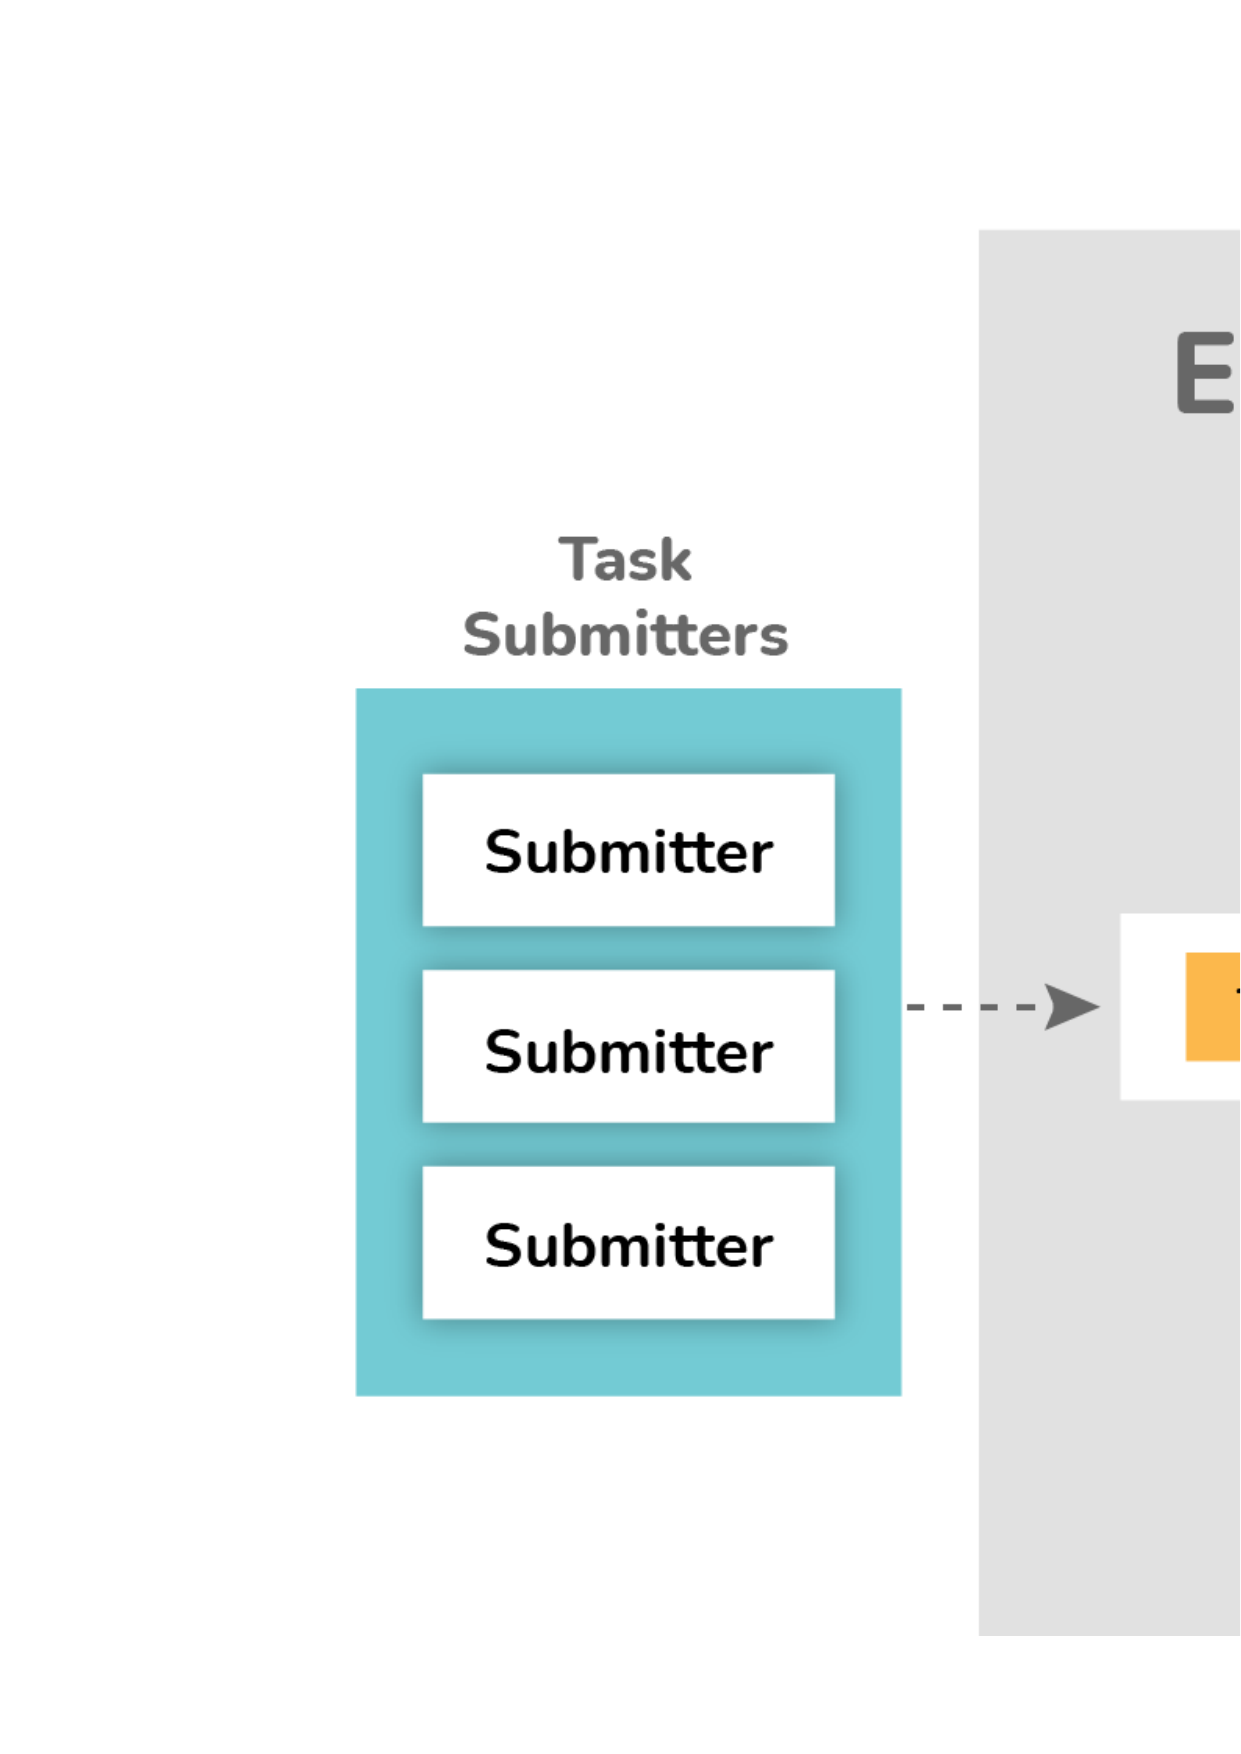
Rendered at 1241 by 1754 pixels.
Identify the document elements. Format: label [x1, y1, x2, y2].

picture [118, 118, 1241, 1636]
